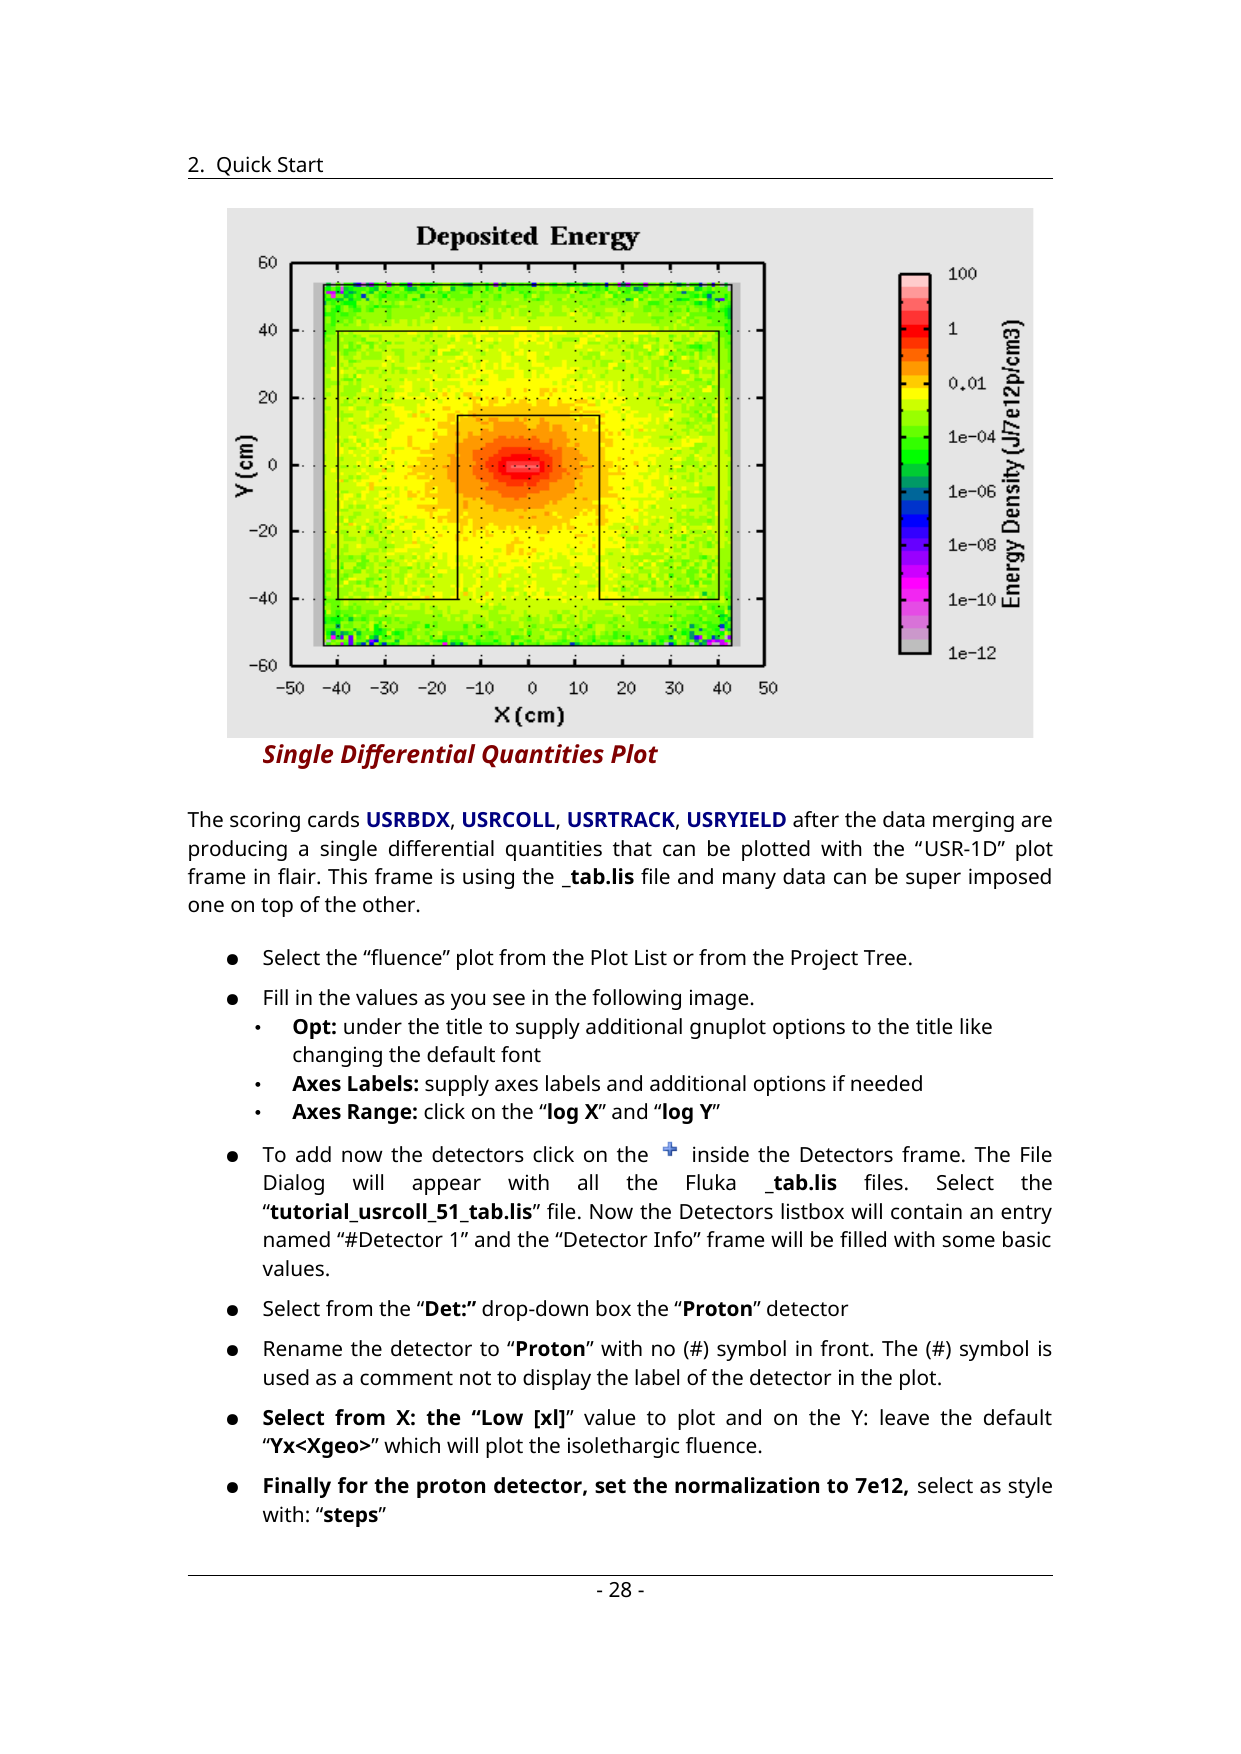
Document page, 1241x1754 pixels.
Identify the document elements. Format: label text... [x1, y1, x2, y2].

list Rename the detector to “Proton” with no (#) symbol in front. The (#) symbol is used as a comment not to display the label of the detector in the plot. [225, 1334, 1053, 1391]
text The scoring cards USRBDX, USRCOLL, USRTRACK, USRYIELD after the data merging are producing a single differential quantities that can be plotted with the “USR-1D” plot frame in flair. This frame is using the _tab.lis file and many data can be super imposed one on top of the other. [187, 784, 1053, 919]
list To add now the detectors click on the inside the Detectors frame. The File Dialog will appear with all the Fluka _tab.lis files. Select the “tutorial_usrcoll_51_tab.lis” file. Now the Detectors listbox will contain an entry named “#Detector 1” and the “Detector Info” frame will be filled with some basic values. [225, 1137, 1053, 1282]
list Axes Range: click on the “log X” and “log Y” [254, 1097, 994, 1126]
list Finally for the proton detector, set the normalization to 7e12, select as style with: “steps” [225, 1472, 1053, 1528]
list Select the “fluence” plot from the Plot List or from the Project Tree. [225, 943, 1053, 972]
list Fill in the values as you see in the following image. [225, 983, 1053, 1012]
list Axes Labels: supply axes labels and additional options if needed [254, 1069, 994, 1097]
list Select from the “Det:” drop-down box the “Proton” detector [225, 1294, 1053, 1322]
picture [227, 208, 1034, 738]
picture [658, 1137, 683, 1163]
list Select from X: the “Low [xl]” value to plot and on the Y: leave the default “Yx<Xgeo>” which will plot the isolethargic fluence. [225, 1403, 1053, 1460]
subtitle Single Differential Quantities Plot [225, 208, 1053, 771]
list Opt: under the title to supply additional gnuplot options to the title like changing the default font [254, 1012, 994, 1069]
